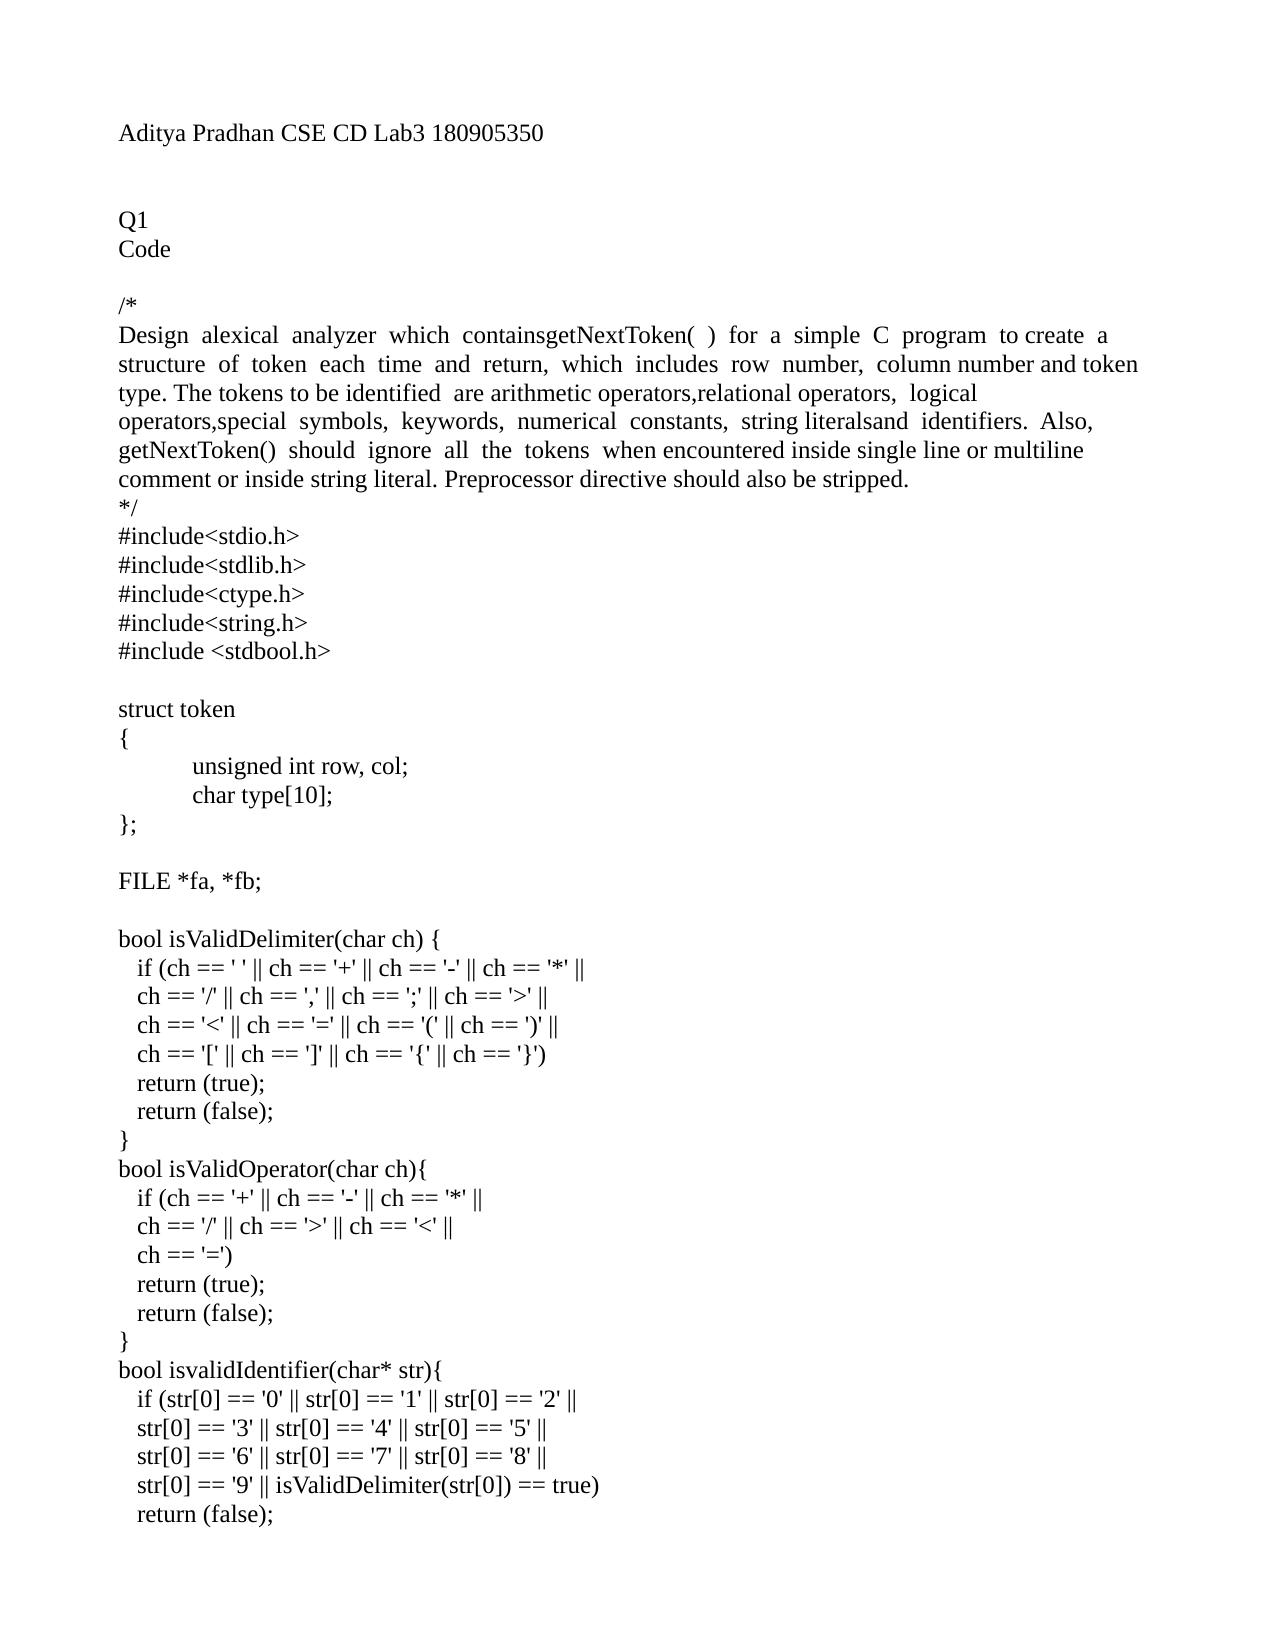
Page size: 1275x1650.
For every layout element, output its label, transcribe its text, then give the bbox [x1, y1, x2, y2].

text return (false); [118, 1096, 1157, 1125]
text #include<ctype.h> [118, 579, 1157, 608]
text }; [118, 809, 1157, 838]
text char type[10]; [118, 780, 1157, 809]
text Q1 [118, 205, 1157, 234]
text #include<string.h> [118, 608, 1157, 636]
text str[0] == '6' || str[0] == '7' || str[0] == '8' || [118, 1441, 1157, 1470]
text } [118, 1125, 1157, 1154]
text */ [118, 493, 1157, 521]
text struct token [118, 694, 1157, 723]
text return (true); [118, 1269, 1157, 1298]
text unsigned int row, col; [118, 751, 1157, 780]
text } [118, 1326, 1157, 1355]
text bool isvalidIdentifier(char* str){ [118, 1355, 1157, 1384]
text str[0] == '9' || isValidDelimiter(str[0]) == true) [118, 1470, 1157, 1499]
text if (ch == ' ' || ch == '+' || ch == '-' || ch == '*' || [118, 953, 1157, 981]
text { [118, 723, 1157, 751]
text FILE *fa, *fb; [118, 866, 1157, 895]
text return (true); [118, 1068, 1157, 1096]
text #include<stdio.h> [118, 521, 1157, 550]
text if (str[0] == '0' || str[0] == '1' || str[0] == '2' || [118, 1384, 1157, 1413]
text return (false); [118, 1298, 1157, 1326]
text Design alexical analyzer which containsgetNextToken( ) for a simple C program to create a structure of token each time and return, which includes row number, column number and token type. The tokens to be identified are arithmetic operators,relational operators, logical operators,special symbols, keywords, numerical constants, string literalsand identifiers. Also, getNextToken() should ignore all the tokens when encountered inside single line or multiline comment or inside string literal. Preprocessor directive should also be stripped. [118, 320, 1157, 493]
text #include <stdbool.h> [118, 636, 1157, 665]
text if (ch == '+' || ch == '-' || ch == '*' || [118, 1183, 1157, 1211]
text #include<stdlib.h> [118, 550, 1157, 579]
text Code [118, 234, 1157, 263]
text ch == '/' || ch == ',' || ch == ';' || ch == '>' || [118, 981, 1157, 1010]
text bool isValidDelimiter(char ch) { [118, 924, 1157, 953]
text ch == '/' || ch == '>' || ch == '<' || [118, 1211, 1157, 1240]
text ch == '[' || ch == ']' || ch == '{' || ch == '}') [118, 1039, 1157, 1068]
text /* [118, 291, 1157, 320]
text str[0] == '3' || str[0] == '4' || str[0] == '5' || [118, 1413, 1157, 1441]
text ch == '<' || ch == '=' || ch == '(' || ch == ')' || [118, 1010, 1157, 1039]
text bool isValidOperator(char ch){ [118, 1154, 1157, 1183]
text ch == '=') [118, 1240, 1157, 1269]
text return (false); [118, 1499, 1157, 1528]
